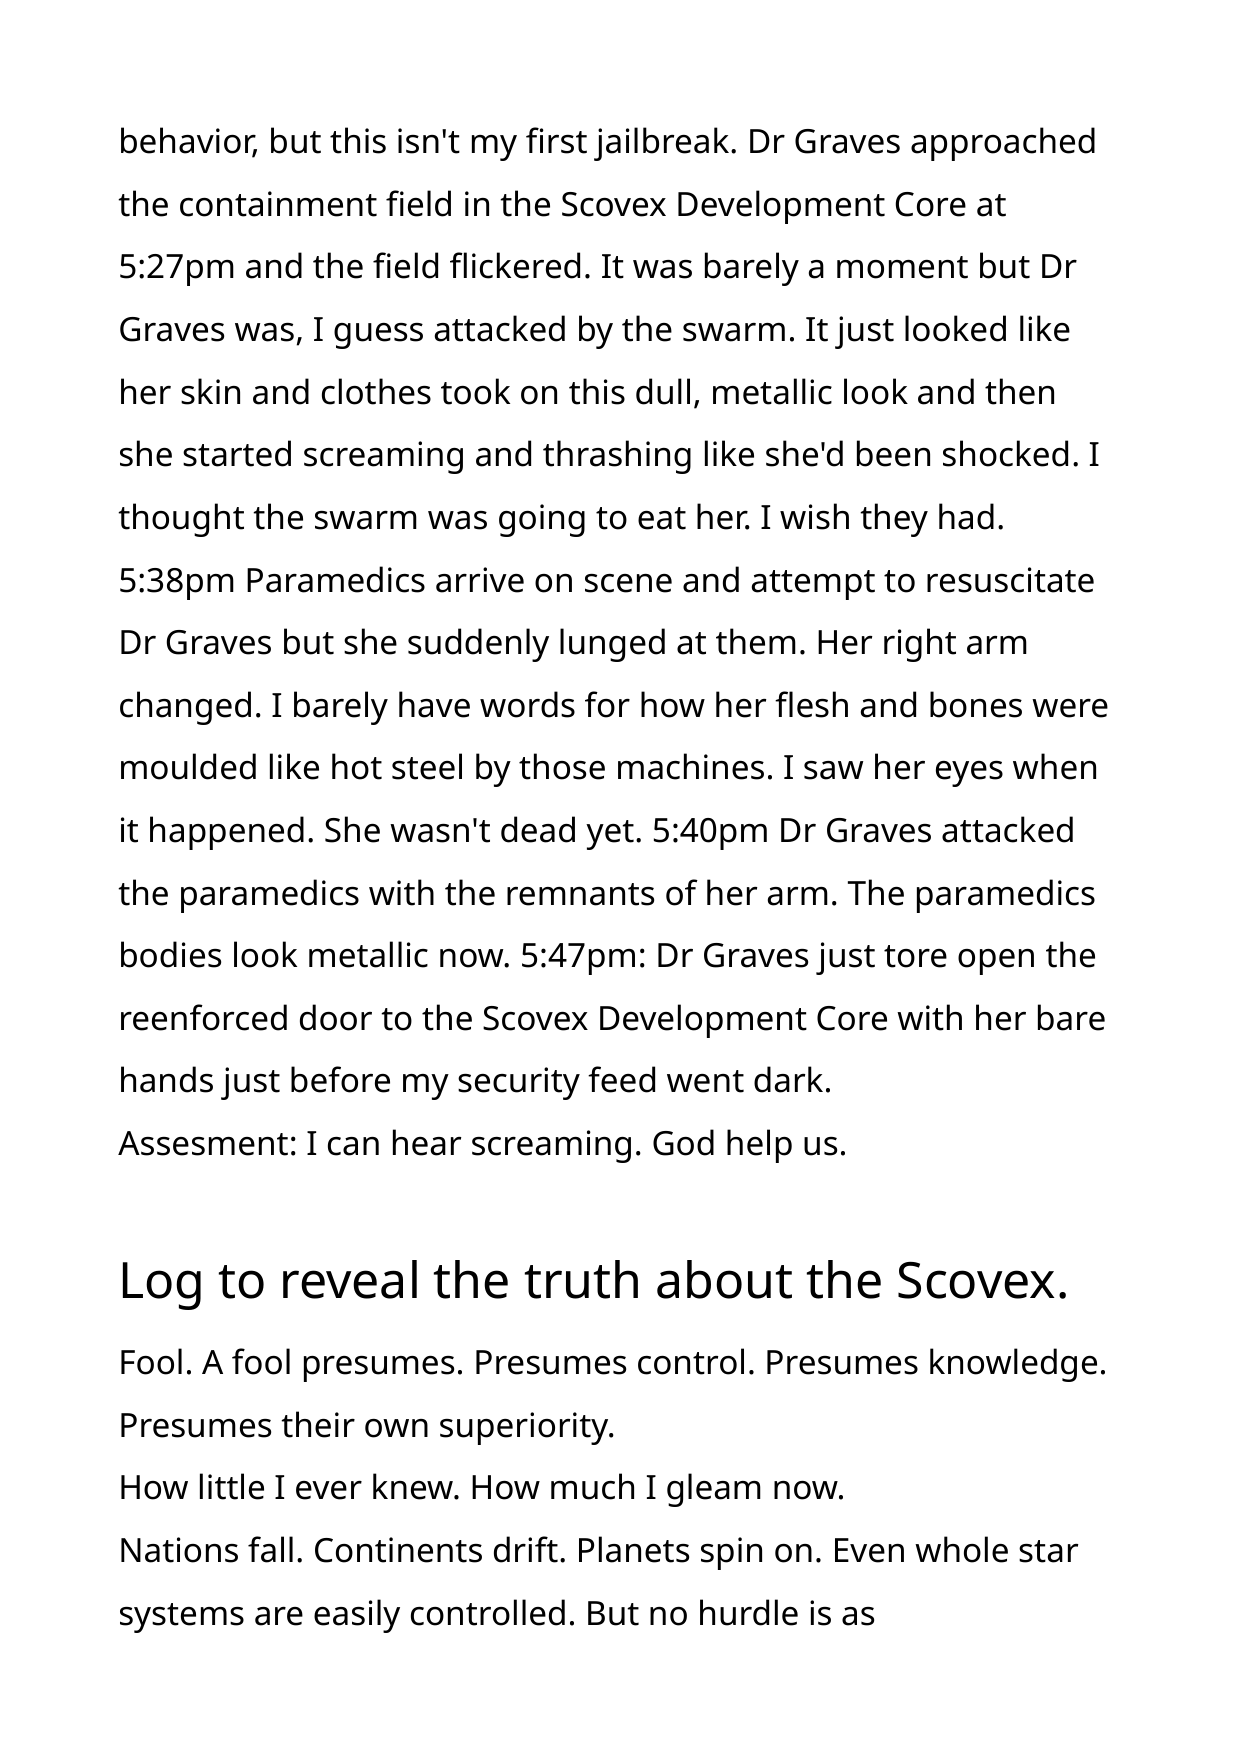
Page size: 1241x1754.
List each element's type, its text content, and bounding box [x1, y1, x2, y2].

text behavior, but this isn't my first jailbreak. Dr Graves approached the containment field in the Scovex Development Core at 5:27pm and the field flickered. It was barely a moment but Dr Graves was, I guess attacked by the swarm. It just looked like her skin and clothes took on this dull, metallic look and then she started screaming and thrashing like she'd been shocked. I thought the swarm was going to eat her. I wish they had. 5:38pm Paramedics arrive on scene and attempt to resuscitate Dr Graves but she suddenly lunged at them. Her right arm changed. I barely have words for how her flesh and bones were moulded like hot steel by those machines. I saw her eyes when it happened. She wasn't dead yet. 5:40pm Dr Graves attacked the paramedics with the remnants of her arm. The paramedics bodies look metallic now. 5:47pm: Dr Graves just tore open the reenforced door to the Scovex Development Core with her bare hands just before my security feed went dark. [118, 118, 1122, 1103]
text Fool. A fool presumes. Presumes control. Presumes knowledge. Presumes their own superiority. [118, 1339, 1122, 1447]
text Log to reveal the truth about the Scovex. [118, 1245, 1122, 1313]
text Nations fall. Continents drift. Planets spin on. Even whole star systems are easily controlled. But no hurdle is as [118, 1527, 1122, 1635]
text How little I ever knew. How much I gleam now. [118, 1464, 1122, 1509]
text Assesment: I can hear screaming. God help us. [118, 1120, 1122, 1165]
